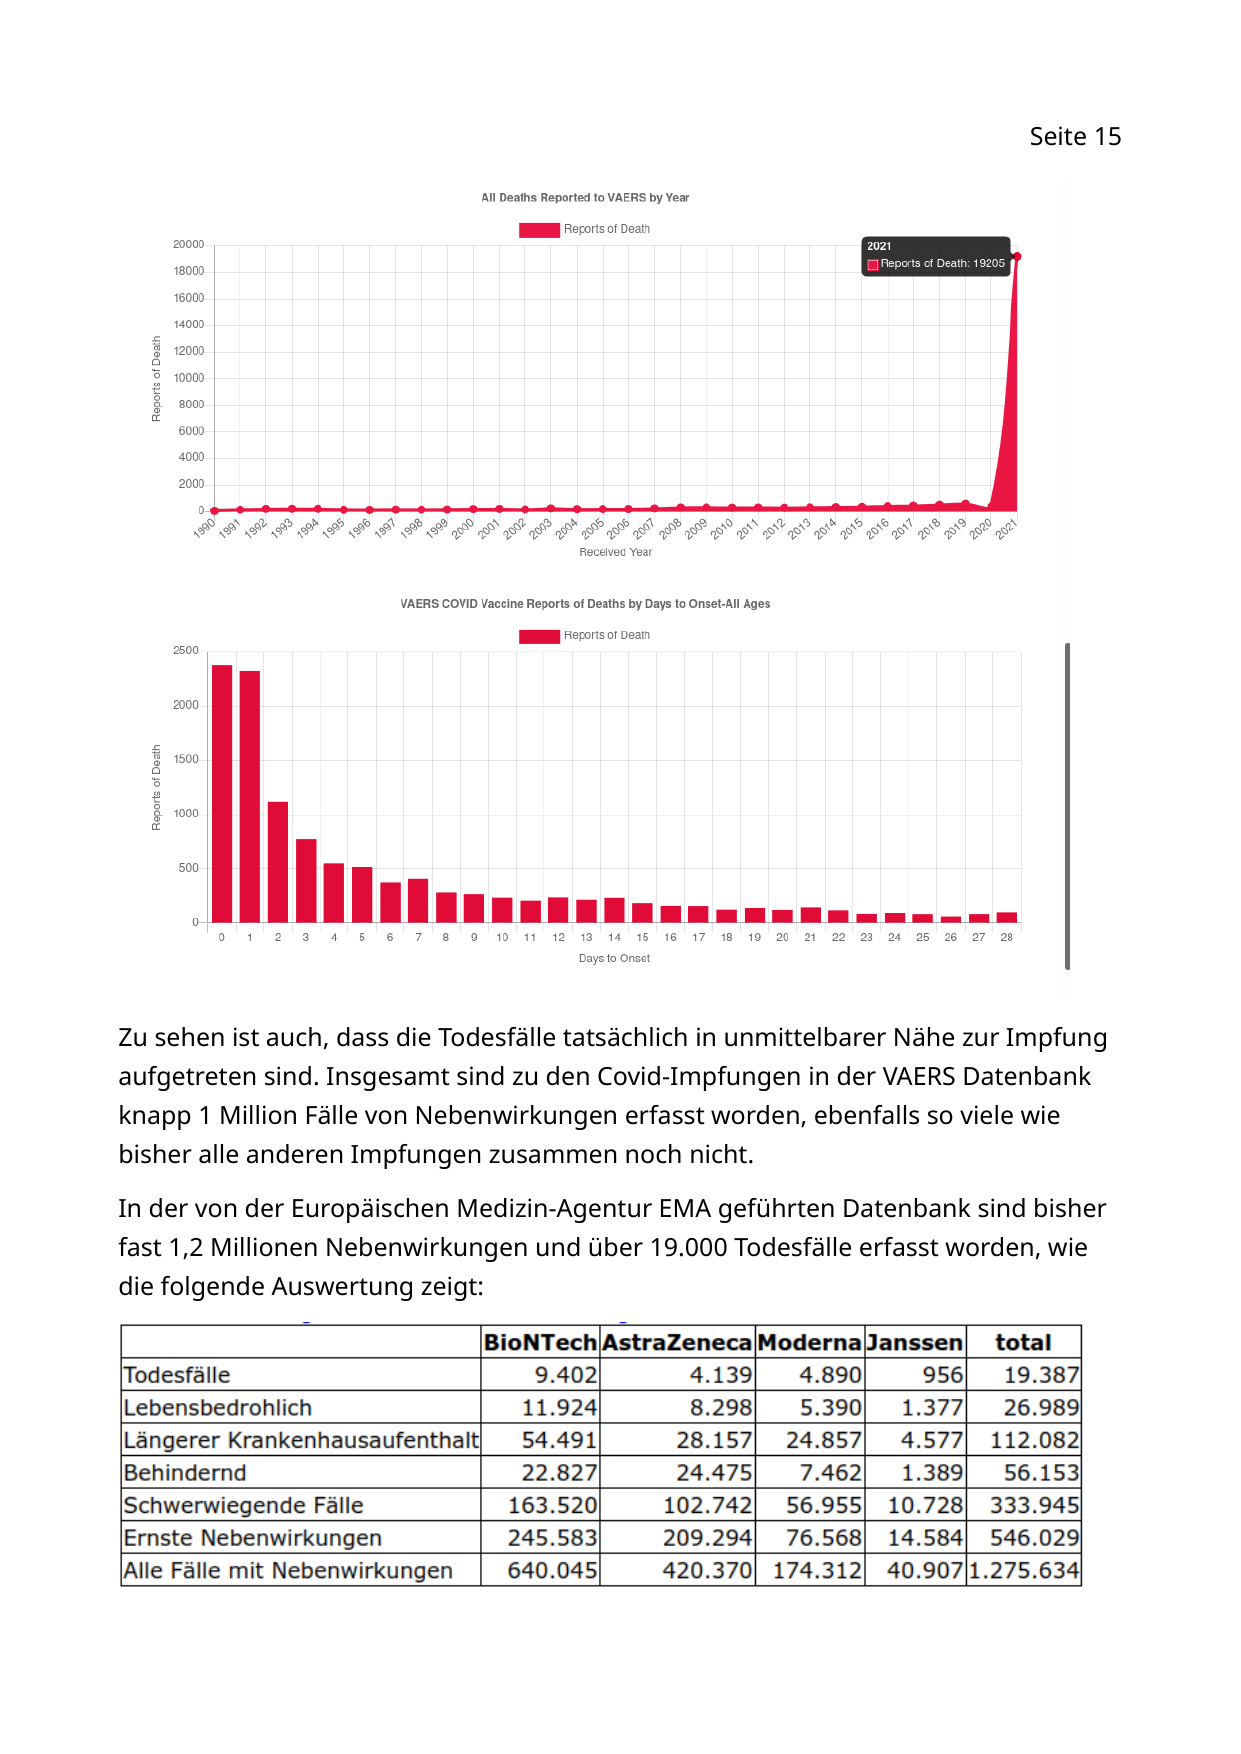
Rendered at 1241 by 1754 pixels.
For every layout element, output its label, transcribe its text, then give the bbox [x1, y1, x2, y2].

text Zu sehen ist auch, dass die Todesfälle tatsächlich in unmittelbarer Nähe zur Impfung aufgetreten sind. Insgesamt sind zu den Covid-Impfungen in der VAERS Datenbank knapp 1 Million Fälle von Nebenwirkungen erfasst worden, ebenfalls so viele wie bisher alle anderen Impfungen zusammen noch nicht. [118, 1019, 1122, 1171]
text In der von der Europäischen Medizin-Agentur EMA geführten Datenbank sind bisher fast 1,2 Millionen Nebenwirkungen und über 19.000 Todesfälle erfasst worden, wie die folgende Auswertung zeigt: [118, 1191, 1122, 1303]
picture [118, 1322, 1089, 1588]
picture [118, 181, 1071, 1000]
